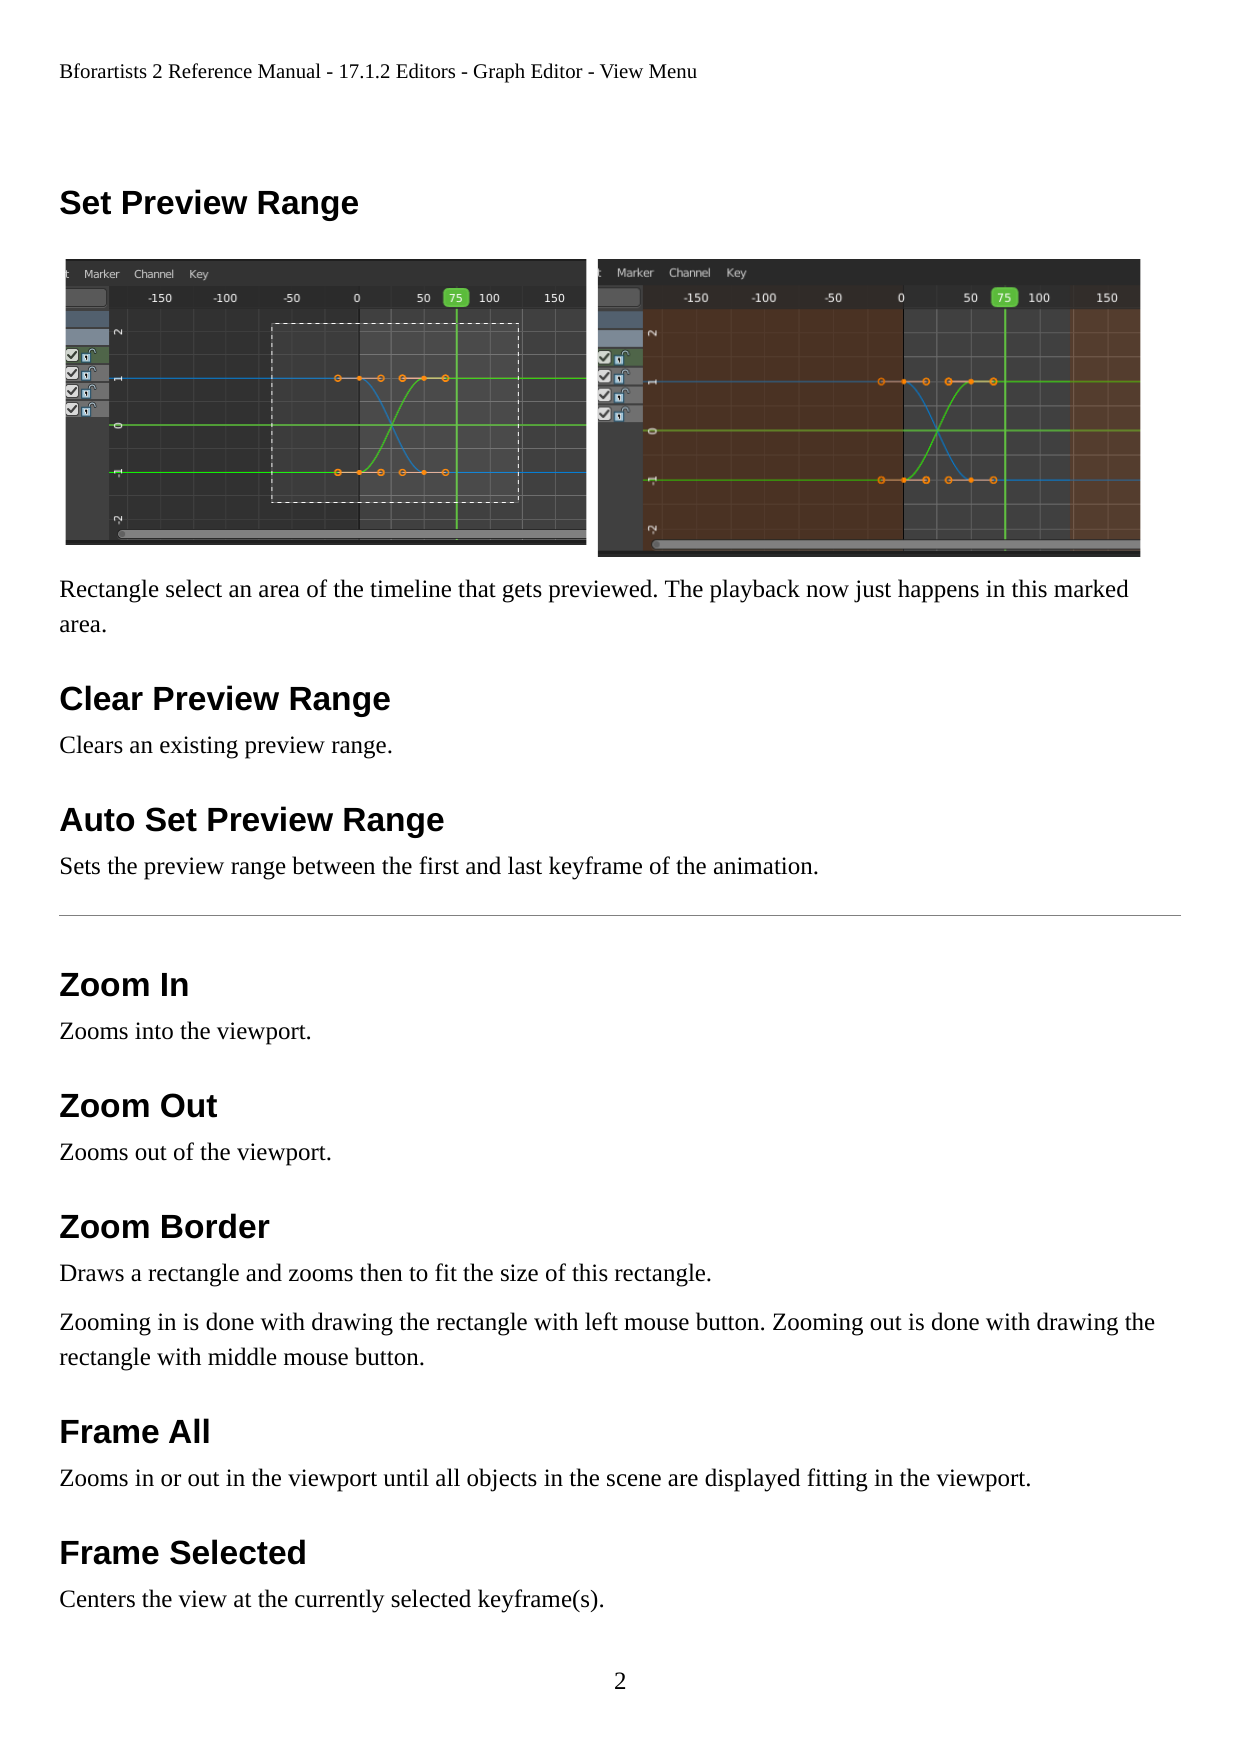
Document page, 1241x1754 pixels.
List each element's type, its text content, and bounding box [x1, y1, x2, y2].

text Zooms out of the viewport. [59, 1137, 1181, 1166]
subtitle Auto Set Preview Range [59, 800, 1181, 838]
subtitle Zoom Out [59, 1086, 1181, 1125]
subtitle Frame Selected [59, 1533, 1181, 1571]
text Zooming in is done with drawing the rectangle with left mouse button. Zooming out is done with drawing the rectangle with middle mouse button. [59, 1307, 1181, 1371]
subtitle Zoom Border [59, 1207, 1181, 1246]
text Centers the view at the currently selected keyframe(s). [59, 1584, 1181, 1613]
picture [65, 259, 587, 545]
text Draws a rectangle and zooms then to fit the size of this rectangle. [59, 1258, 1181, 1287]
subtitle Frame All [59, 1412, 1181, 1450]
text Zooms in or out in the viewport until all objects in the scene are displayed fitting in the viewport. [59, 1463, 1181, 1492]
subtitle Set Preview Range [59, 182, 1181, 221]
text Zooms into the viewport. [59, 1016, 1181, 1045]
text Clears an existing preview range. [59, 730, 1181, 759]
subtitle Clear Preview Range [59, 679, 1181, 717]
text Sets the preview range between the first and last keyframe of the animation. [59, 851, 1181, 880]
text Rectangle select an area of the timeline that gets previewed. The playback now just happens in this marked area. [59, 234, 1181, 638]
picture [597, 259, 1141, 557]
subtitle Zoom In [59, 965, 1181, 1004]
